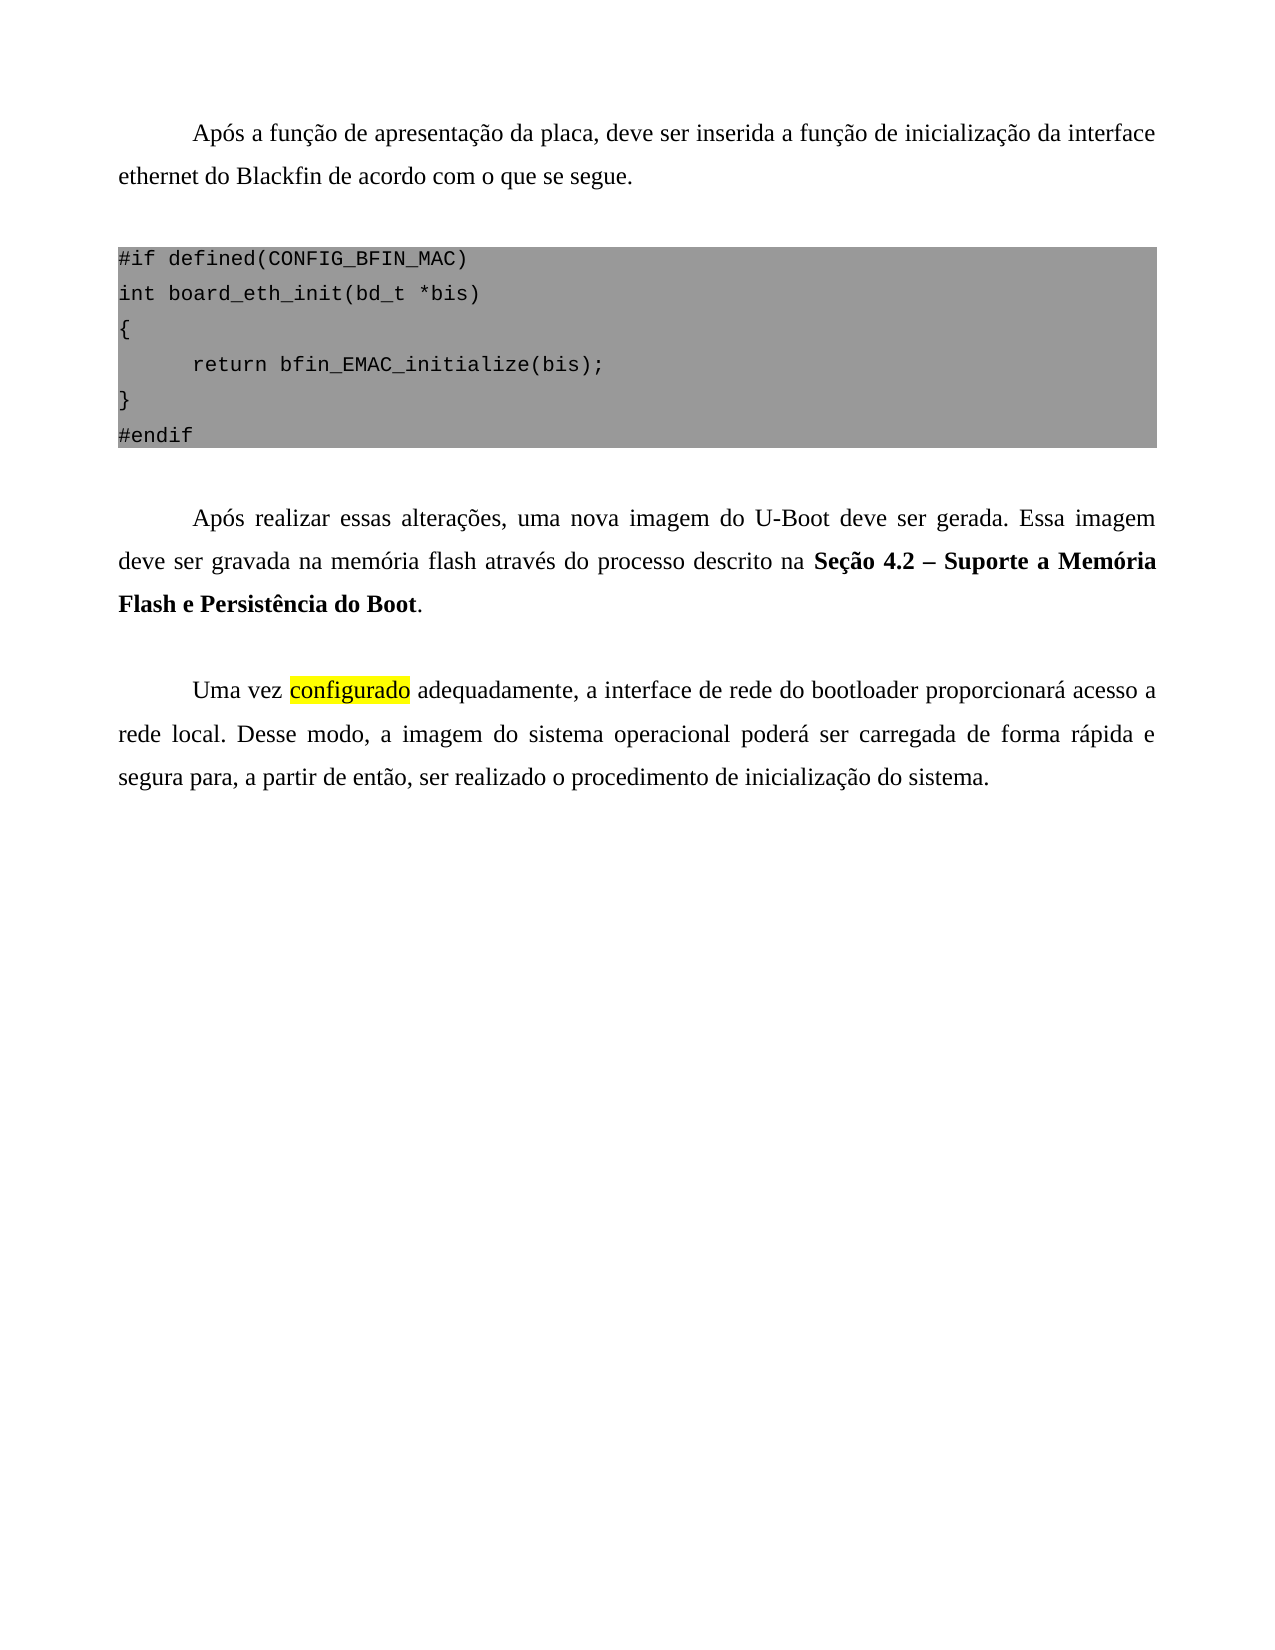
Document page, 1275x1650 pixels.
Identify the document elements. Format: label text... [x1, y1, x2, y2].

text #endif [118, 424, 1157, 448]
text { [118, 318, 1157, 342]
text Após realizar essas alterações, uma nova imagem do U-Boot deve ser gerada. Essa imagem deve ser gravada na memória flash através do processo descrito na Seção 4.2 – Suporte a Memória Flash e Persistência do Boot. [118, 503, 1157, 618]
text Uma vez configurado adequadamente, a interface de rede do bootloader proporcionará acesso a rede local. Desse modo, a imagem do sistema operacional poderá ser carregada de forma rápida e segura para, a partir de então, ser realizado o procedimento de inicialização do sistema. [118, 676, 1157, 791]
text return bfin_EMAC_initialize(bis); [118, 354, 1157, 377]
text } [118, 389, 1157, 413]
text int board_eth_init(bd_t *bis) [118, 283, 1157, 307]
text Após a função de apresentação da placa, deve ser inserida a função de inicialização da interface ethernet do Blackfin de acordo com o que se segue. [118, 118, 1157, 190]
text #if defined(CONFIG_BFIN_MAC) [118, 247, 1157, 271]
